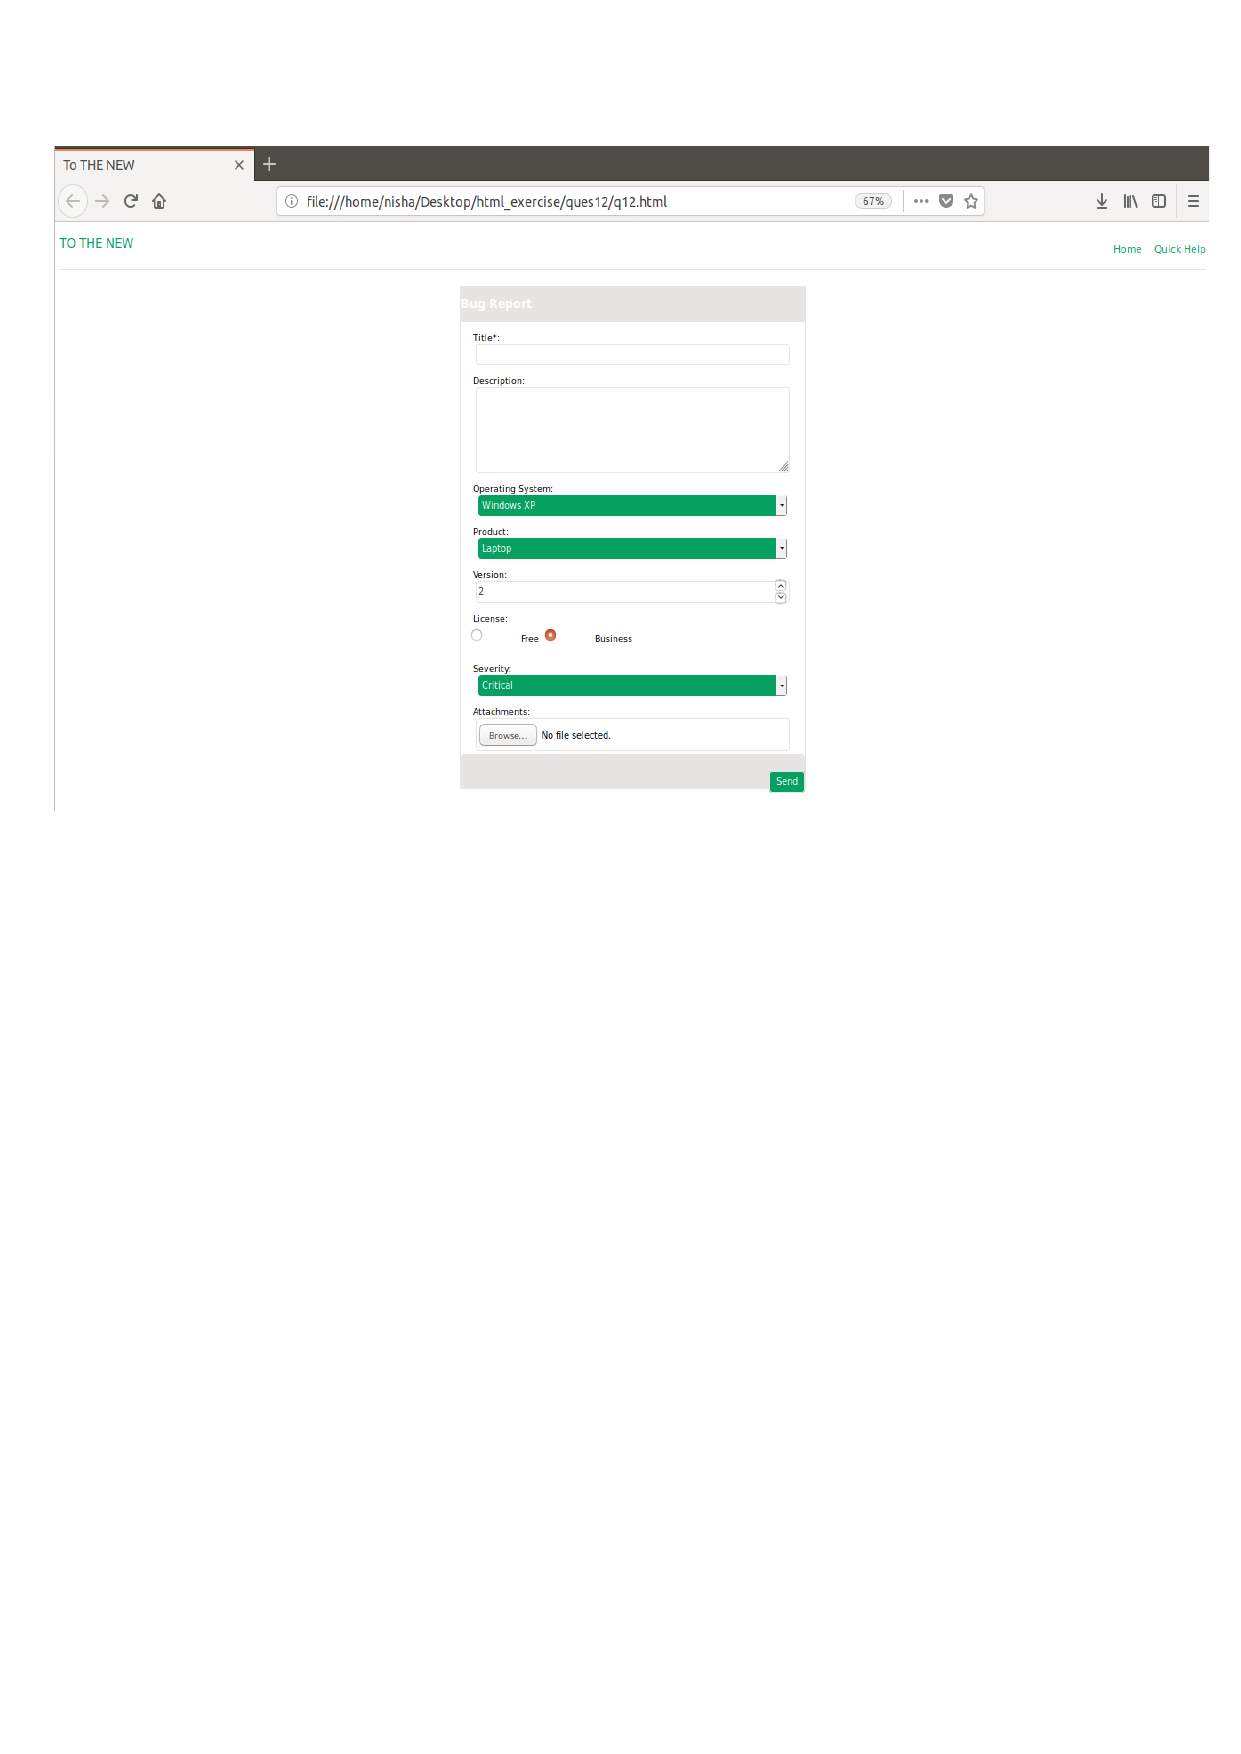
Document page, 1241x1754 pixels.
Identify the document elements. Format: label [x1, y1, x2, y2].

picture [54, 146, 1210, 811]
